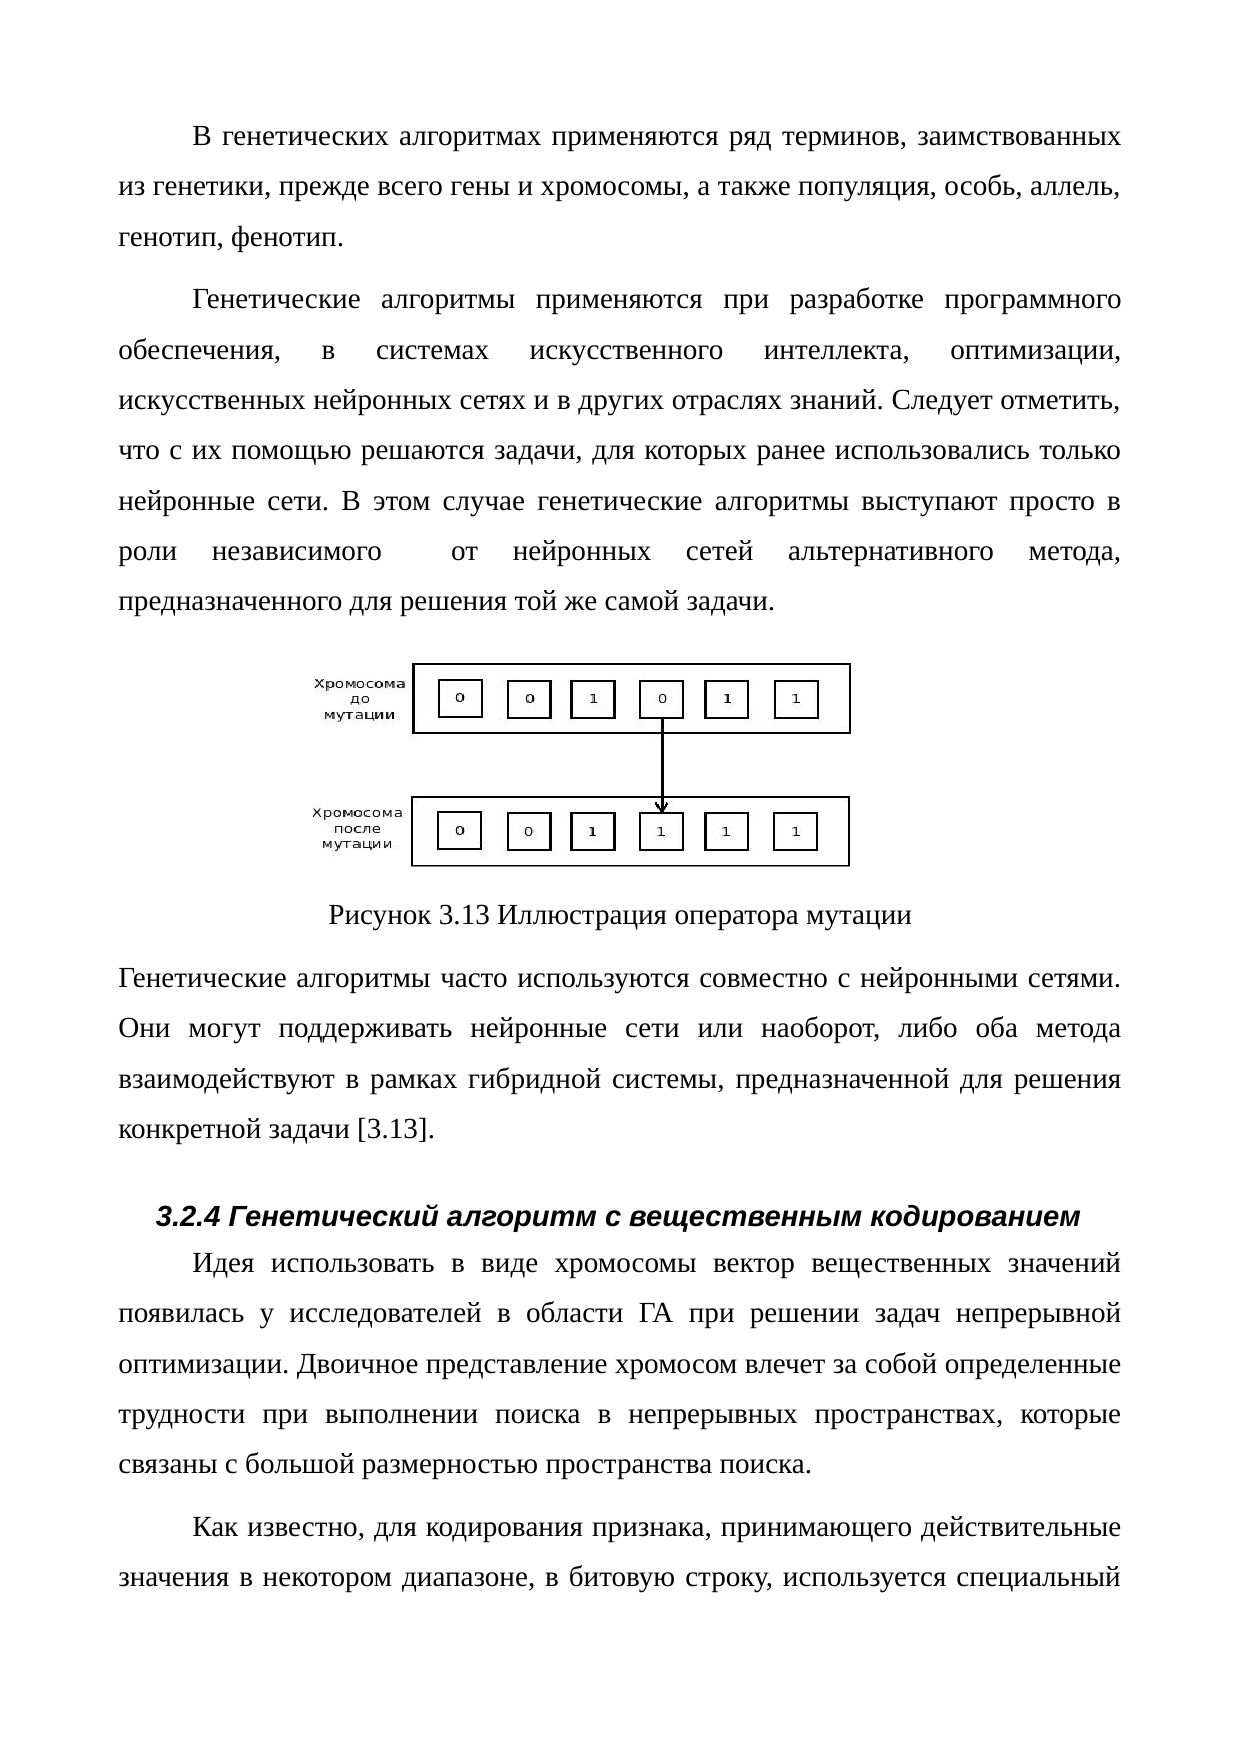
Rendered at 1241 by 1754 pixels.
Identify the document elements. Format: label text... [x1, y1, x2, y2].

text Генетические алгоритмы применяются при разработке программного обеспечения, в системах искусственного интеллекта, оптимизации, искусственных нейронных сетях и в других отраслях знаний. Следует отметить, что с их помощью решаются задачи, для которых ранее использовались только нейронные сети. В этом случае генетические алгоритмы выступают просто в роли независимого от нейронных сетей альтернативного метода, предназначенного для решения той же самой задачи. [118, 282, 1122, 617]
text Как известно, для кодирования признака, принимающего действительные значения в некотором диапазоне, в битовую строку, используется специальный прием. Интервал допустимых значений признака разбивают на участки с требуемой точностью. Для преобразования целочисленного значения гена из множества в вещественное число из интервала пользуются формулой: [118, 1509, 1122, 1593]
picture [312, 663, 853, 867]
text Идея использовать в виде хромосомы вектор вещественных значений появилась у исследователей в области ГА при решении задач непрерывной оптимизации. Двоичное представление хромосом влечет за собой определенные трудности при выполнении поиска в непрерывных пространствах, которые связаны с большой размерностью пространства поиска. [118, 1245, 1122, 1480]
text Рисунок 3.13 Иллюстрация оператора мутации [118, 897, 1122, 931]
text Генетические алгоритмы часто используются совместно с нейронными сетями. Они могут поддерживать нейронные сети или наоборот, либо оба метода взаимодействуют в рамках гибридной системы, предназначенной для решения конкретной задачи [3.13]. [118, 960, 1122, 1145]
text В генетических алгоритмах применяются ряд терминов, заимствованных из генетики, прежде всего гены и хромосомы, а также популяция, особь, аллель, генотип, фенотип. [118, 118, 1122, 252]
subtitle 3.2.4 Генетический алгоритм с вещественным кодированием [156, 1199, 1122, 1233]
